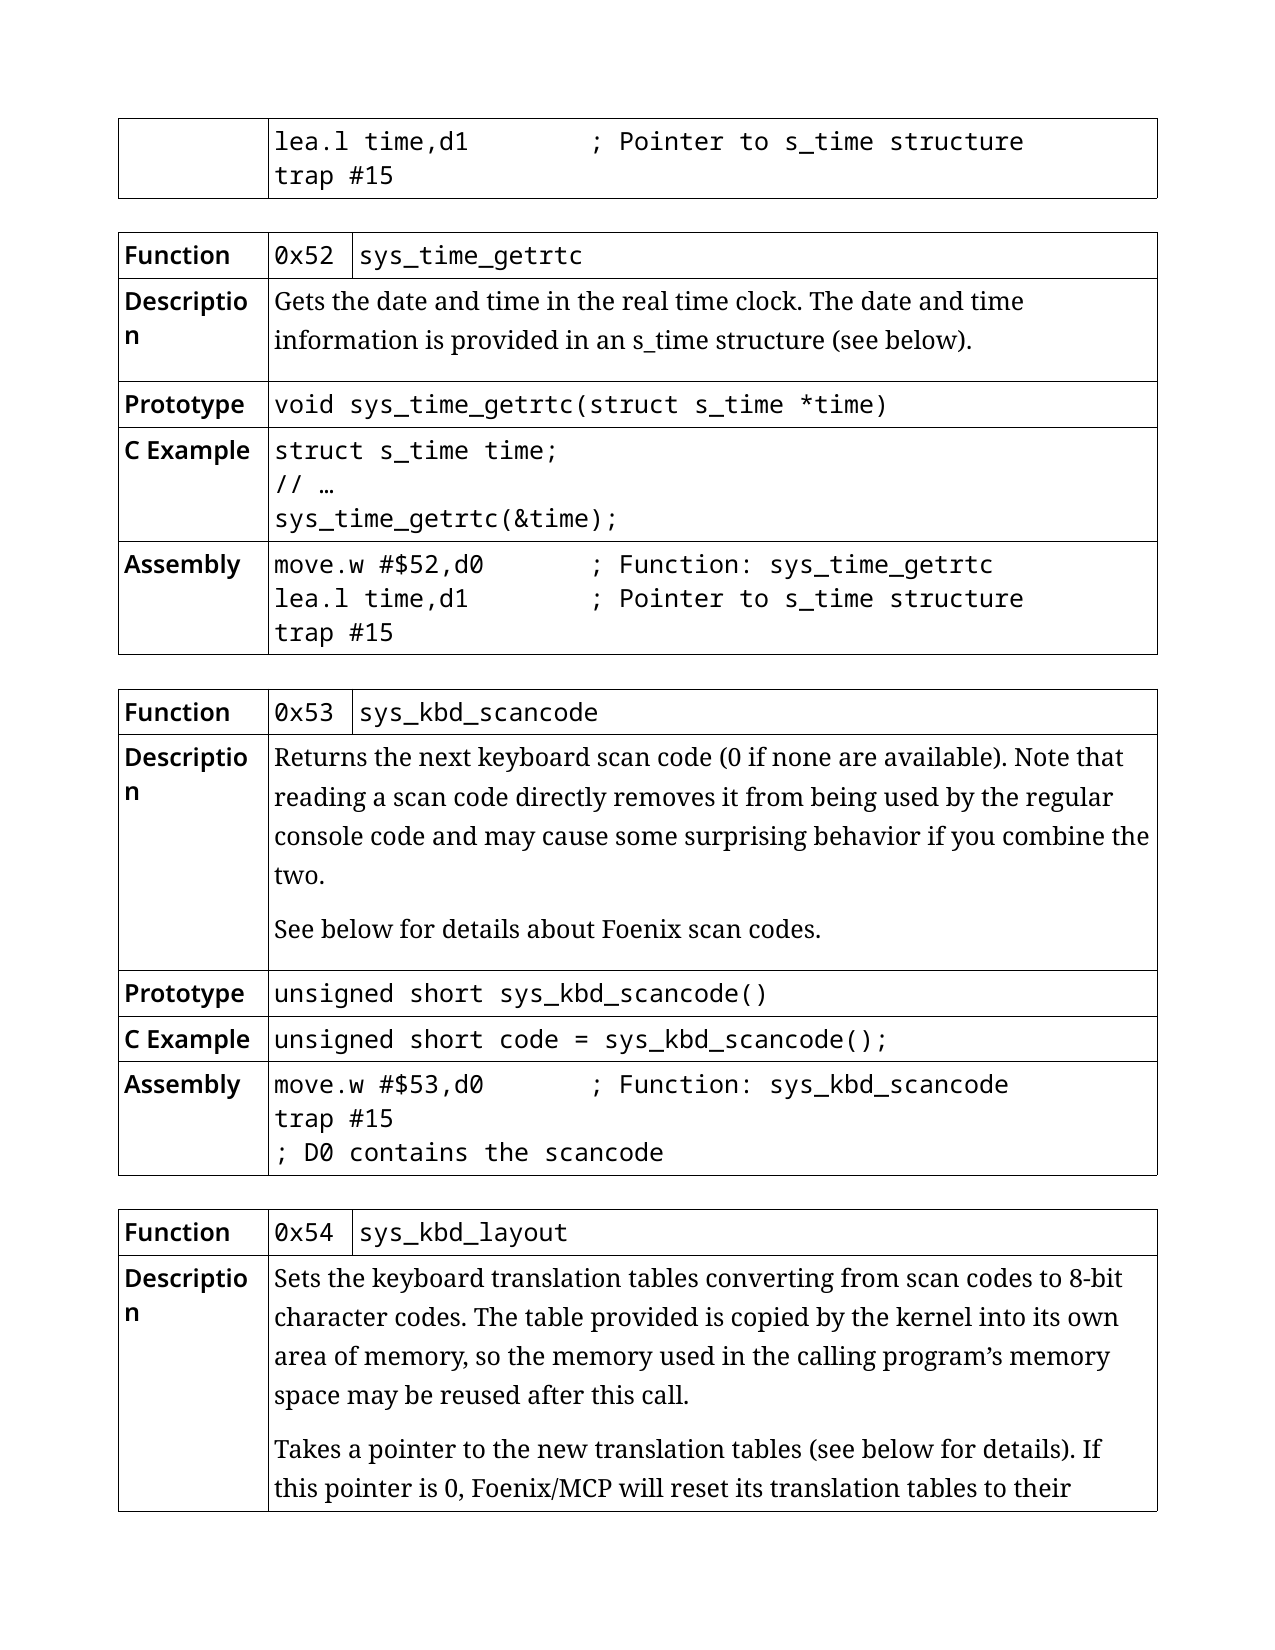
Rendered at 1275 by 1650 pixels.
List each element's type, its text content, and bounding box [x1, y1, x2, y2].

table_header Function [119, 1210, 268, 1255]
table_cell Prototype [119, 971, 268, 1016]
table_header Function [119, 233, 268, 278]
table_cell lea.l time,d1 ; Pointer to s_time structure trap #15 [269, 119, 1157, 198]
table_cell Description [119, 735, 268, 970]
table_cell C Example [119, 428, 268, 541]
table_cell Gets the date and time in the real time clock. The date and time information is provided in an s_time structure (see below). [269, 279, 1157, 381]
table_cell move.w #$53,d0 ; Function: sys_kbd_scancode trap #15 ; D0 contains the scancode [269, 1062, 1157, 1175]
table_cell Description [119, 279, 268, 381]
table_header Function [119, 690, 268, 734]
table_cell Assembly [119, 1062, 268, 1175]
table_cell Description [119, 1256, 268, 1511]
table_header 0x53 [269, 690, 352, 734]
table_header sys_kbd_layout [353, 1210, 1157, 1255]
table_header sys_kbd_scancode [353, 690, 1157, 734]
table_header 0x54 [269, 1210, 352, 1255]
table_cell unsigned short sys_kbd_scancode() [269, 971, 1157, 1016]
table_header sys_time_getrtc [353, 233, 1157, 278]
table_cell [119, 119, 268, 198]
table_cell unsigned short code = sys_kbd_scancode(); [269, 1017, 1157, 1061]
table_cell struct s_time time; // … sys_time_getrtc(&time); [269, 428, 1157, 541]
table_cell move.w #$52,d0 ; Function: sys_time_getrtc lea.l time,d1 ; Pointer to s_time structure trap #15 [269, 542, 1157, 654]
table_cell Prototype [119, 382, 268, 427]
table_cell void sys_time_getrtc(struct s_time *time) [269, 382, 1157, 427]
table_header 0x52 [269, 233, 352, 278]
table_cell Sets the keyboard translation tables converting from scan codes to 8-bit character codes. The table provided is copied by the kernel into its own area of memory, so the memory used in the calling program’s memory space may be reused after this call. Takes a pointer to the new translation tables (see below for details). If this pointer is 0, Foenix/MCP will reset its translation tables to their [269, 1256, 1157, 1511]
table_cell C Example [119, 1017, 268, 1061]
table_cell Returns the next keyboard scan code (0 if none are available). Note that reading a scan code directly removes it from being used by the regular console code and may cause some surprising behavior if you combine the two. See below for details about Foenix scan codes. [269, 735, 1157, 970]
table_cell Assembly [119, 542, 268, 654]
